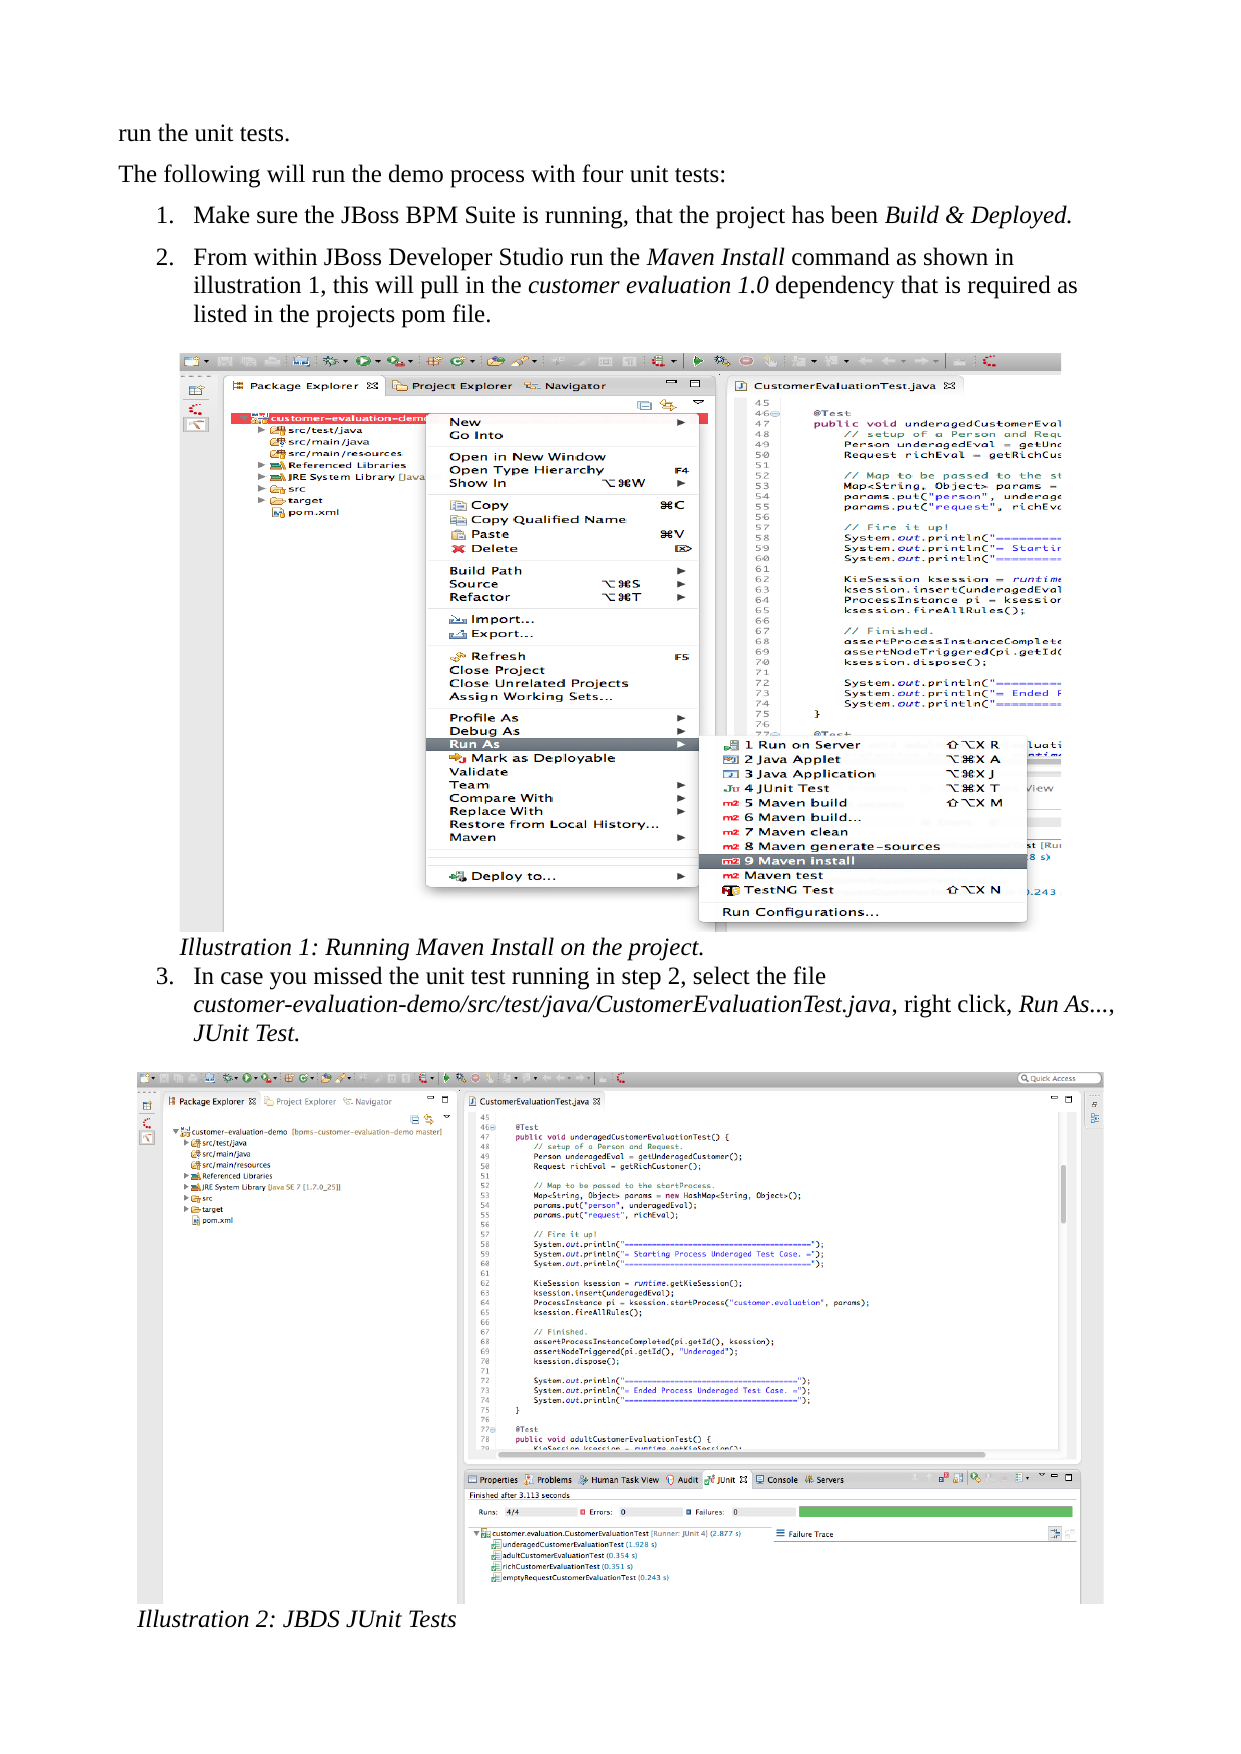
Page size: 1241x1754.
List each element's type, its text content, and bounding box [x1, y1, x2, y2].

text run the unit tests. [118, 118, 1122, 147]
list Illustration 1: Running Maven Install on the project. [179, 932, 1061, 961]
picture [137, 1072, 1104, 1604]
list Illustration 2: JBDS JUnit Tests [137, 1604, 1103, 1633]
text The following will run the demo process with four unit tests: [118, 159, 1122, 188]
list Make sure the JBoss BPM Suite is running, that the project has been Build & Deployed. [156, 201, 1122, 229]
list In case you missed the unit test running in step 2, select the file customer-evaluation-demo/src/test/java/CustomerEvaluationTest.java, right click, Run As..., JUnit Test. [156, 341, 1122, 1047]
picture [179, 353, 1062, 932]
list From within JBoss Developer Studio run the Maven Install command as shown in illustration 1, this will pull in the customer evaluation 1.0 dependency that is required as listed in the projects pom file. [156, 242, 1122, 328]
